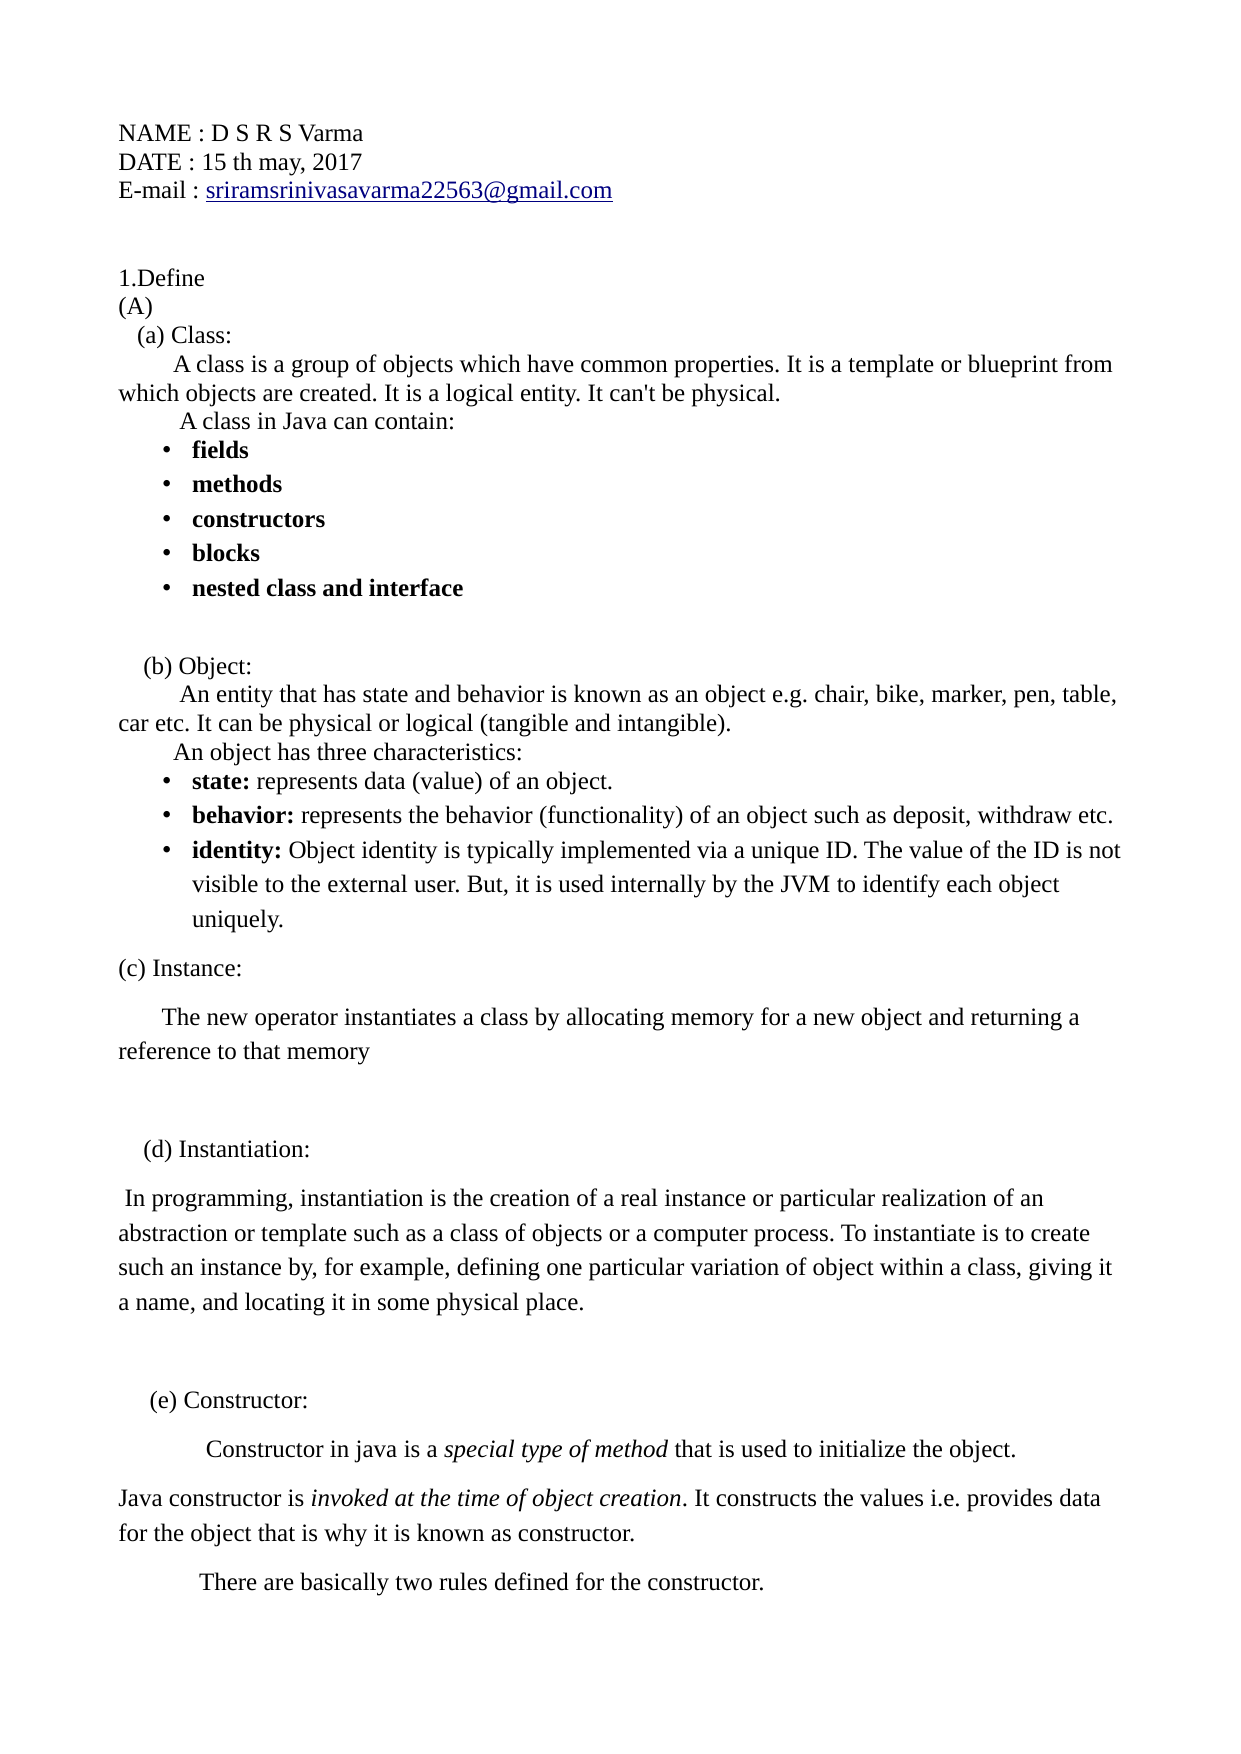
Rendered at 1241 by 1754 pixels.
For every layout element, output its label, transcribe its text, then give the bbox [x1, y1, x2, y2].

list blocks [162, 538, 1122, 567]
text Java constructor is invoked at the time of object creation. It constructs the values i.e. provides data for the object that is why it is known as constructor. [118, 1483, 1122, 1546]
text (e) Constructor: [118, 1385, 1122, 1414]
text There are basically two rules defined for the constructor. [118, 1567, 1122, 1596]
text (d) Instantiation: [118, 1134, 1122, 1163]
list identity: Object identity is typically implemented via a unique ID. The value of the ID is not visible to the external user. But, it is used internally by the JVM to identify each object uniquely. [162, 835, 1122, 932]
text An entity that has state and behavior is known as an object e.g. chair, bike, marker, pen, table, car etc. It can be physical or logical (tangible and intangible). [118, 679, 1122, 737]
list fields [162, 435, 1122, 464]
text (c) Instance: [118, 953, 1122, 982]
text Constructor in java is a special type of method that is used to initialize the object. [118, 1434, 1122, 1463]
text (A) [118, 291, 1122, 320]
list constructors [162, 504, 1122, 533]
text (b) Object: [118, 651, 1122, 679]
text An object has three characteristics: [118, 737, 1122, 766]
text (a) Class: [118, 320, 1122, 349]
text A class is a group of objects which have common properties. It is a template or blueprint from which objects are created. It is a logical entity. It can't be physical. [118, 349, 1122, 406]
list behavior: represents the behavior (functionality) of an object such as deposit, withdraw etc. [162, 800, 1122, 829]
text A class in Java can contain: [118, 406, 1122, 435]
text In programming, instantiation is the creation of a real instance or particular realization of an abstraction or template such as a class of objects or a computer process. To instantiate is to create such an instance by, for example, defining one particular variation of object within a class, giving it a name, and locating it in some physical place. [118, 1183, 1122, 1316]
text 1.Define [118, 263, 1122, 291]
list state: represents data (value) of an object. [162, 766, 1122, 794]
text The new operator instantiates a class by allocating memory for a new object and returning a reference to that memory [118, 1002, 1122, 1065]
list methods [162, 469, 1122, 498]
list nested class and interface [162, 573, 1122, 602]
